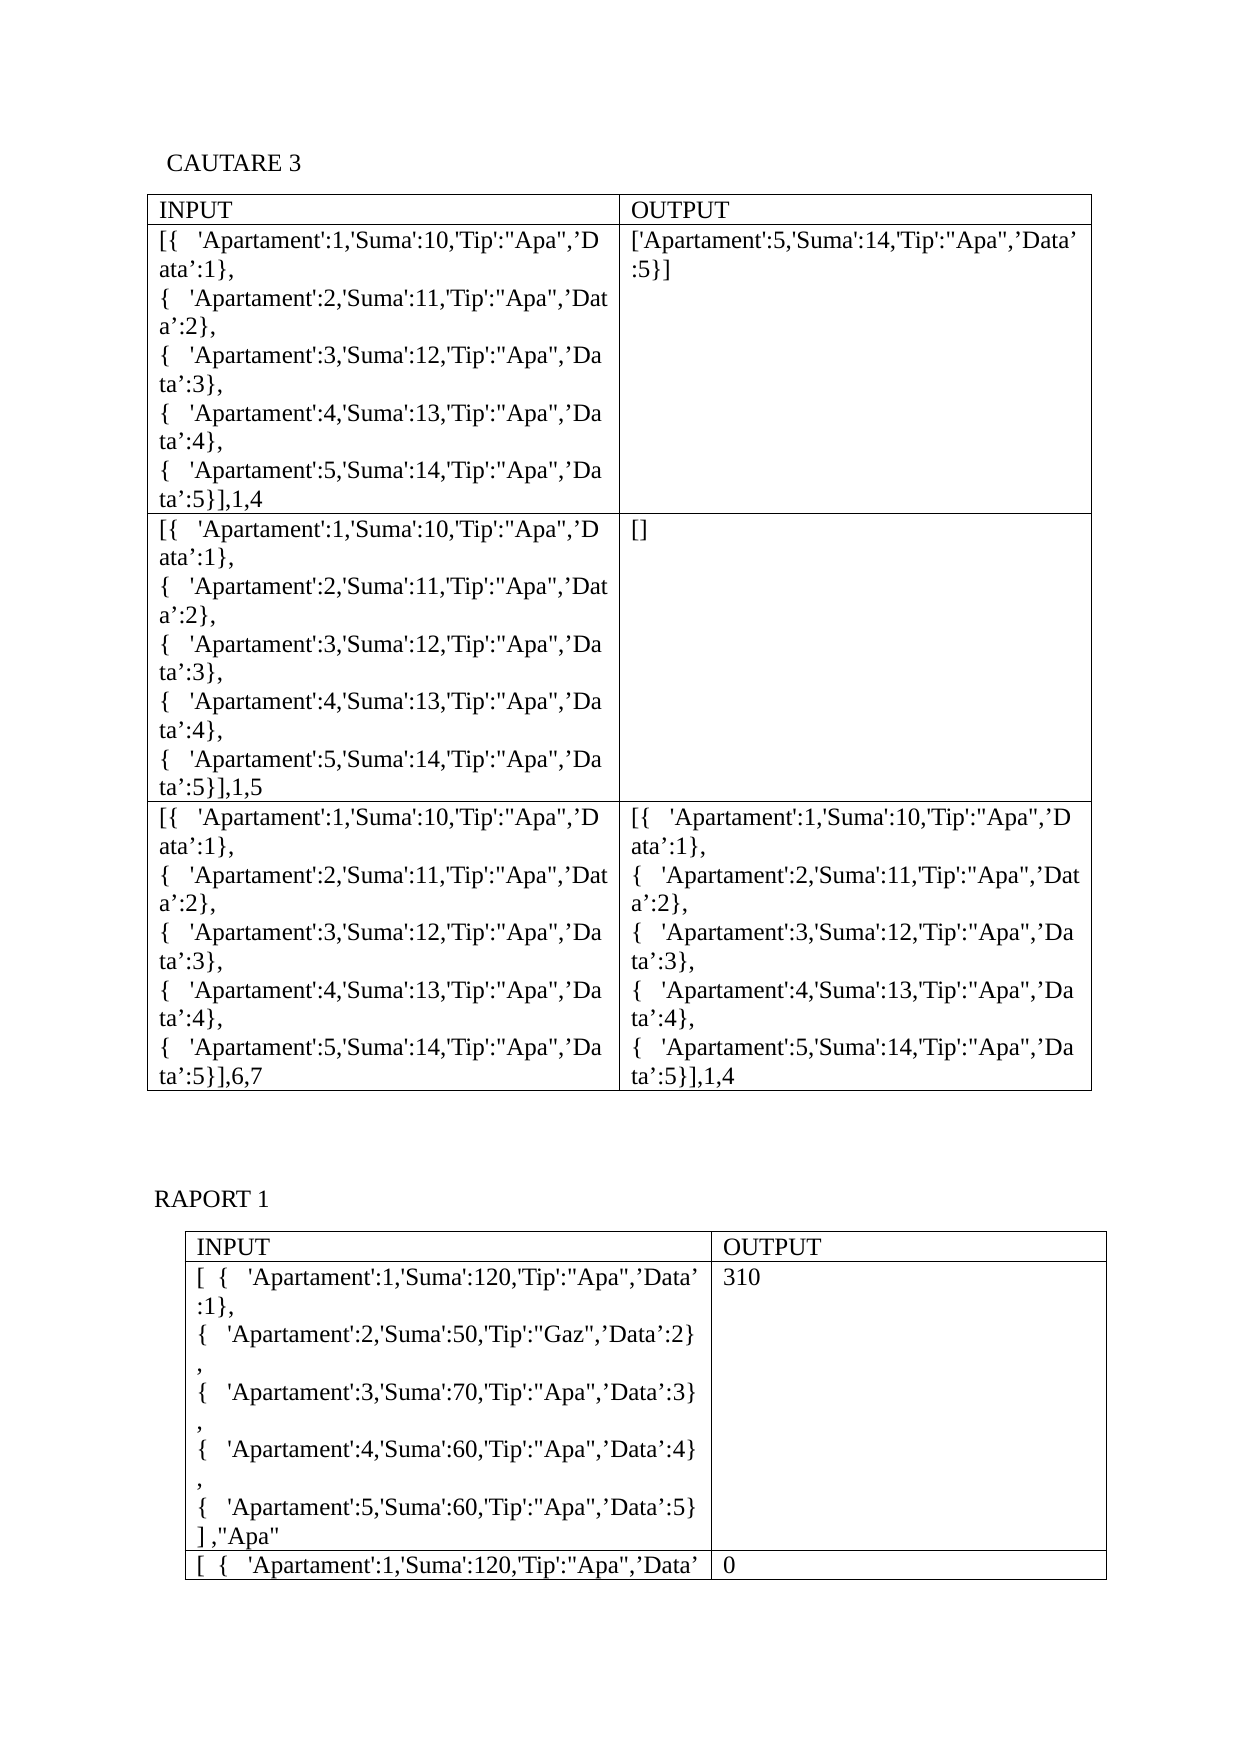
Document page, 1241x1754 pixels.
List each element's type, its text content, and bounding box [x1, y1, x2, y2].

table_cell [ { 'Apartament':1,'Suma':120,'Tip':"Apa",’Data’ [186, 1551, 711, 1579]
table_cell [] [620, 514, 1091, 801]
table_cell [{ 'Apartament':1,'Suma':10,'Tip':"Apa",’Data’:1}, { 'Apartament':2,'Suma':11,'Tip':"Apa",’Data’:2}, { 'Apartament':3,'Suma':12,'Tip':"Apa",’Data’:3}, { 'Apartament':4,'Suma':13,'Tip':"Apa",’Data’:4}, { 'Apartament':5,'Suma':14,'Tip':"Apa",’Data’:5}],1,5 [148, 514, 619, 801]
table_cell 310 [712, 1262, 1106, 1549]
table_header INPUT [186, 1232, 711, 1261]
table_cell [ { 'Apartament':1,'Suma':120,'Tip':"Apa",’Data’:1}, { 'Apartament':2,'Suma':50,'Tip':"Gaz",’Data’:2}, { 'Apartament':3,'Suma':70,'Tip':"Apa",’Data’:3}, { 'Apartament':4,'Suma':60,'Tip':"Apa",’Data’:4}, { 'Apartament':5,'Suma':60,'Tip':"Apa",’Data’:5}] ,"Apa" [186, 1262, 711, 1549]
table_cell [{ 'Apartament':1,'Suma':10,'Tip':"Apa",’Data’:1}, { 'Apartament':2,'Suma':11,'Tip':"Apa",’Data’:2}, { 'Apartament':3,'Suma':12,'Tip':"Apa",’Data’:3}, { 'Apartament':4,'Suma':13,'Tip':"Apa",’Data’:4}, { 'Apartament':5,'Suma':14,'Tip':"Apa",’Data’:5}],6,7 [148, 802, 619, 1090]
table_cell ['Apartament':5,'Suma':14,'Tip':"Apa",’Data’:5}] [620, 225, 1091, 513]
table_header INPUT [148, 195, 619, 224]
table_cell [{ 'Apartament':1,'Suma':10,'Tip':"Apa",’Data’:1}, { 'Apartament':2,'Suma':11,'Tip':"Apa",’Data’:2}, { 'Apartament':3,'Suma':12,'Tip':"Apa",’Data’:3}, { 'Apartament':4,'Suma':13,'Tip':"Apa",’Data’:4}, { 'Apartament':5,'Suma':14,'Tip':"Apa",’Data’:5}],1,4 [620, 802, 1091, 1090]
table_header OUTPUT [620, 195, 1091, 224]
table_header OUTPUT [712, 1232, 1106, 1261]
text CAUTARE 3 [148, 148, 1093, 176]
table_cell [{ 'Apartament':1,'Suma':10,'Tip':"Apa",’Data’:1}, { 'Apartament':2,'Suma':11,'Tip':"Apa",’Data’:2}, { 'Apartament':3,'Suma':12,'Tip':"Apa",’Data’:3}, { 'Apartament':4,'Suma':13,'Tip':"Apa",’Data’:4}, { 'Apartament':5,'Suma':14,'Tip':"Apa",’Data’:5}],1,4 [148, 225, 619, 513]
text RAPORT 1 [148, 1184, 1093, 1213]
table_cell 0 [712, 1551, 1106, 1579]
